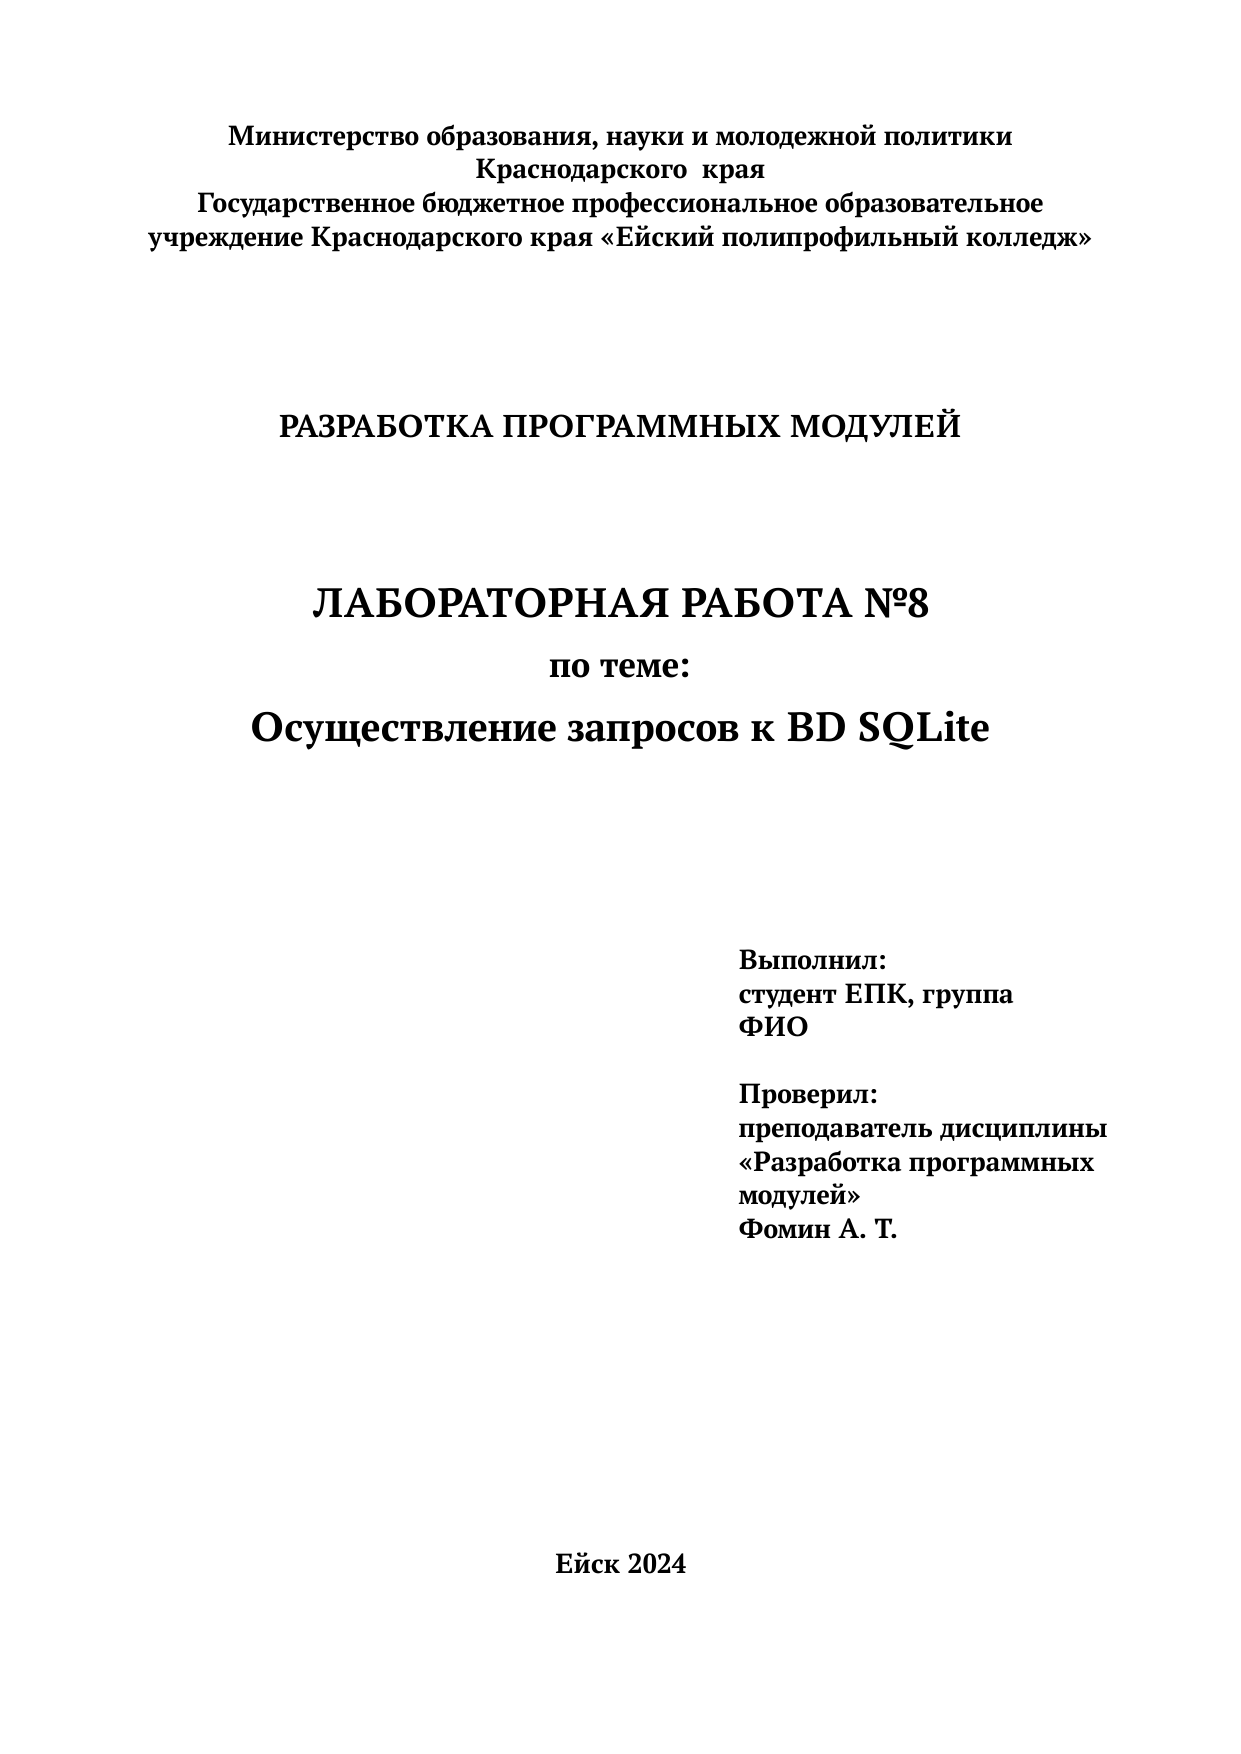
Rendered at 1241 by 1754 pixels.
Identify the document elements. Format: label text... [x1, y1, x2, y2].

text Краснодарского края [118, 152, 1122, 185]
text по теме: [118, 642, 1122, 686]
text Фомин А. Т. [738, 1211, 1122, 1244]
text Министерство образования, науки и молодежной политики [118, 118, 1122, 152]
text Выполнил: [738, 942, 1122, 976]
text Проверил: [738, 1077, 1122, 1110]
text Государственное бюджетное профессиональное образовательное учреждение Краснодарского края «Ейский полипрофильный колледж» [118, 185, 1122, 252]
text ФИО [738, 1009, 1122, 1043]
subtitle Осуществление запросов к BD SQLite [118, 701, 1122, 751]
text РАЗРАБОТКА ПРОГРАММНЫХ МОДУЛЕЙ [118, 406, 1122, 445]
text студент ЕПК, группа [738, 976, 1122, 1009]
text преподаватель дисциплины «Разработка программных модулей» [738, 1110, 1122, 1211]
text ЛАБОРАТОРНАЯ РАБОТА №8 [118, 577, 1122, 627]
text Ейск 2024 [118, 1546, 1122, 1580]
